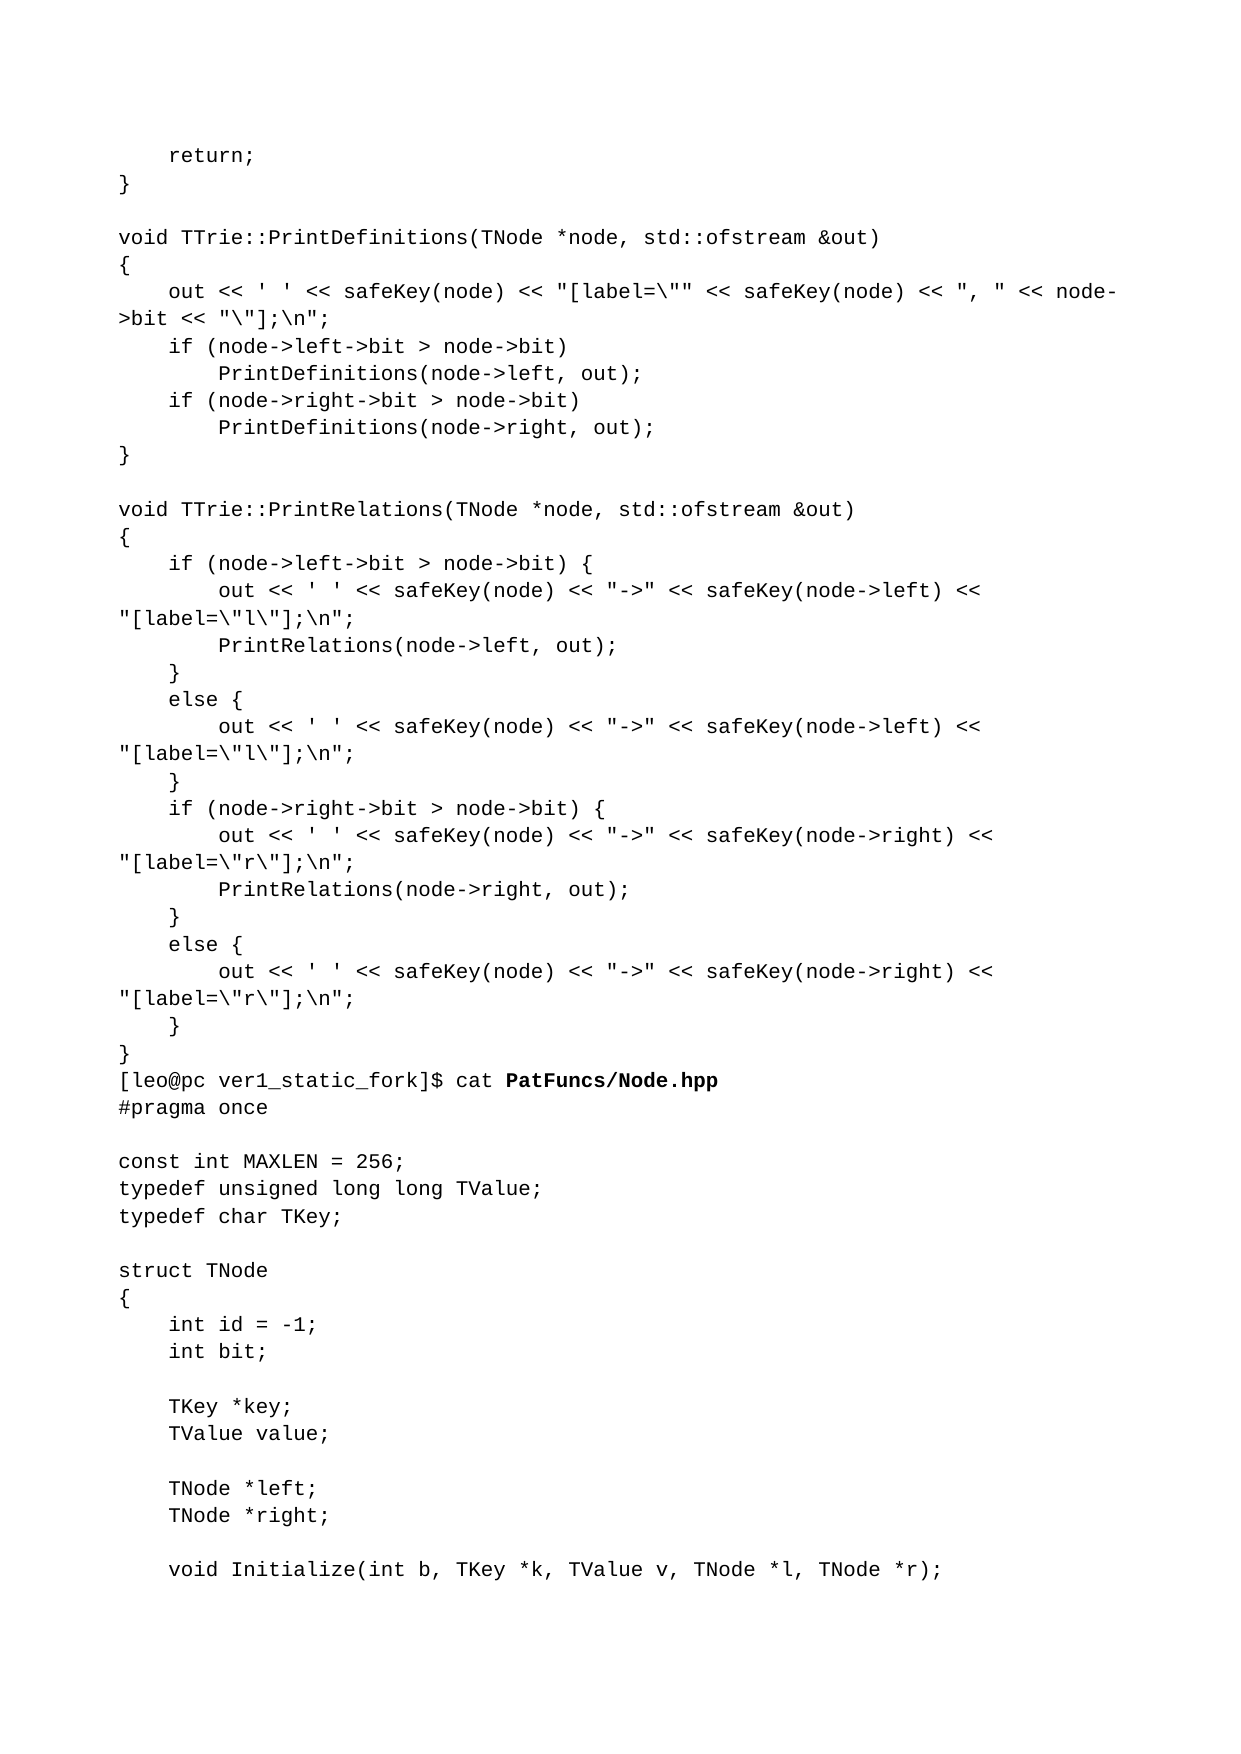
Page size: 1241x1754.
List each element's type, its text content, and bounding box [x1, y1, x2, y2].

text { [118, 526, 1122, 549]
text } [118, 1015, 1122, 1039]
text PrintRelations(node->right, out); [118, 879, 1122, 903]
text PrintRelations(node->left, out); [118, 635, 1122, 658]
text PrintDefinitions(node->right, out); [118, 417, 1122, 441]
text if (node->right->bit > node->bit) [118, 390, 1122, 414]
text out << ' ' << safeKey(node) << "->" << safeKey(node->left) << "[label=\"l\"];\n"; [118, 716, 1122, 767]
text PrintDefinitions(node->left, out); [118, 363, 1122, 386]
text else { [118, 689, 1122, 713]
text out << ' ' << safeKey(node) << "->" << safeKey(node->right) << "[label=\"r\"];\n"; [118, 825, 1122, 876]
text struct TNode [118, 1260, 1122, 1284]
text return; [118, 145, 1122, 169]
text } [118, 771, 1122, 794]
text } [118, 444, 1122, 468]
text typedef unsigned long long TValue; [118, 1178, 1122, 1202]
text int bit; [118, 1342, 1122, 1365]
text int id = -1; [118, 1314, 1122, 1338]
text } [118, 907, 1122, 930]
text void TTrie::PrintRelations(TNode *node, std::ofstream &out) [118, 499, 1122, 522]
text void TTrie::PrintDefinitions(TNode *node, std::ofstream &out) [118, 227, 1122, 251]
text out << ' ' << safeKey(node) << "->" << safeKey(node->left) << "[label=\"l\"];\n"; [118, 580, 1122, 631]
text #pragma once [118, 1097, 1122, 1121]
text TKey *key; [118, 1396, 1122, 1419]
text } [118, 172, 1122, 196]
text { [118, 254, 1122, 278]
text TValue value; [118, 1423, 1122, 1447]
text if (node->right->bit > node->bit) { [118, 798, 1122, 821]
text } [118, 1042, 1122, 1066]
text TNode *left; [118, 1477, 1122, 1501]
text else { [118, 934, 1122, 957]
text void Initialize(int b, TKey *k, TValue v, TNode *l, TNode *r); [118, 1559, 1122, 1583]
text const int MAXLEN = 256; [118, 1151, 1122, 1175]
text { [118, 1287, 1122, 1311]
text } [118, 662, 1122, 686]
text out << ' ' << safeKey(node) << "[label=\"" << safeKey(node) << ", " << node->bit << "\"];\n"; [118, 281, 1122, 332]
text [leo@pc ver1_static_fork]$ cat PatFuncs/Node.hpp [118, 1070, 1122, 1093]
text if (node->left->bit > node->bit) { [118, 553, 1122, 577]
text typedef char TKey; [118, 1206, 1122, 1229]
text TNode *right; [118, 1505, 1122, 1528]
text if (node->left->bit > node->bit) [118, 336, 1122, 359]
text out << ' ' << safeKey(node) << "->" << safeKey(node->right) << "[label=\"r\"];\n"; [118, 961, 1122, 1012]
